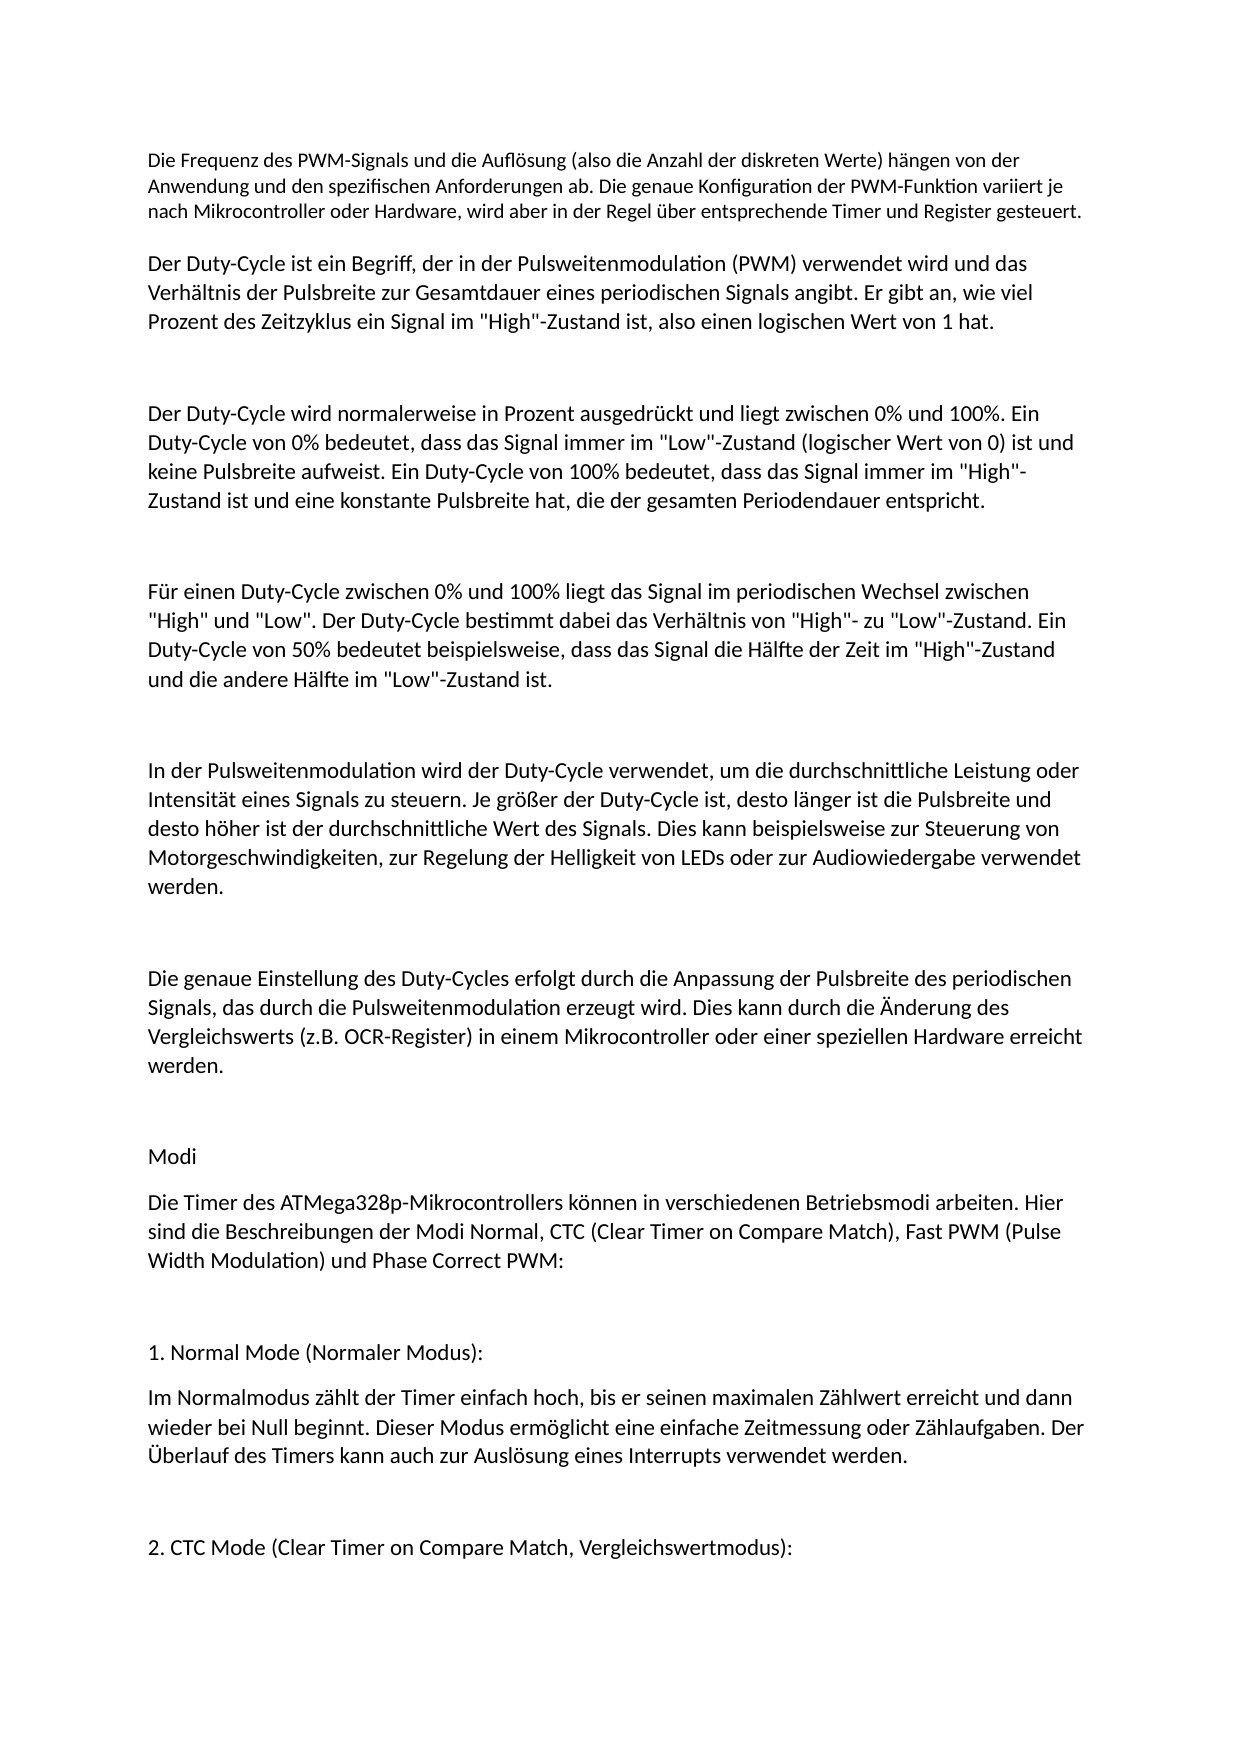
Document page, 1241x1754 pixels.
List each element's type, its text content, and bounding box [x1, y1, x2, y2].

text Im Normalmodus zählt der Timer einfach hoch, bis er seinen maximalen Zählwert erreicht und dann wieder bei Null beginnt. Dieser Modus ermöglicht eine einfache Zeitmessung oder Zählaufgaben. Der Überlauf des Timers kann auch zur Auslösung eines Interrupts verwendet werden. [148, 1383, 1093, 1470]
text Die Timer des ATMega328p-Mikrocontrollers können in verschiedenen Betriebsmodi arbeiten. Hier sind die Beschreibungen der Modi Normal, CTC (Clear Timer on Compare Match), Fast PWM (Pulse Width Modulation) und Phase Correct PWM: [148, 1188, 1093, 1274]
text In der Pulsweitenmodulation wird der Duty-Cycle verwendet, um die durchschnittliche Leistung oder Intensität eines Signals zu steuern. Je größer der Duty-Cycle ist, desto länger ist die Pulsbreite und desto höher ist der durchschnittliche Wert des Signals. Dies kann beispielsweise zur Steuerung von Motorgeschwindigkeiten, zur Regelung der Helligkeit von LEDs oder zur Audiowiedergabe verwendet werden. [148, 756, 1093, 900]
text Modi [148, 1142, 1093, 1171]
text Der Duty-Cycle wird normalerweise in Prozent ausgedrückt und liegt zwischen 0% und 100%. Ein Duty-Cycle von 0% bedeutet, dass das Signal immer im "Low"-Zustand (logischer Wert von 0) ist und keine Pulsbreite aufweist. Ein Duty-Cycle von 100% bedeutet, dass das Signal immer im "High"-Zustand ist und eine konstante Pulsbreite hat, die der gesamten Periodendauer entspricht. [148, 399, 1093, 514]
text Die Frequenz des PWM-Signals und die Auflösung (also die Anzahl der diskreten Werte) hängen von der Anwendung und den spezifischen Anforderungen ab. Die genaue Konfiguration der PWM-Funktion variiert je nach Mikrocontroller oder Hardware, wird aber in der Regel über entsprechende Timer und Register gesteuert. [148, 148, 1093, 224]
text Die genaue Einstellung des Duty-Cycles erfolgt durch die Anpassung der Pulsbreite des periodischen Signals, das durch die Pulsweitenmodulation erzeugt wird. Dies kann durch die Änderung des Vergleichswerts (z.B. OCR-Register) in einem Mikrocontroller oder einer speziellen Hardware erreicht werden. [148, 964, 1093, 1079]
text Für einen Duty-Cycle zwischen 0% und 100% liegt das Signal im periodischen Wechsel zwischen "High" und "Low". Der Duty-Cycle bestimmt dabei das Verhältnis von "High"- zu "Low"-Zustand. Ein Duty-Cycle von 50% bedeutet beispielsweise, dass das Signal die Hälfte der Zeit im "High"-Zustand und die andere Hälfte im "Low"-Zustand ist. [148, 577, 1093, 693]
text 2. CTC Mode (Clear Timer on Compare Match, Vergleichswertmodus): [148, 1533, 1093, 1561]
text Der Duty-Cycle ist ein Begriff, der in der Pulsweitenmodulation (PWM) verwendet wird und das Verhältnis der Pulsbreite zur Gesamtdauer eines periodischen Signals angibt. Er gibt an, wie viel Prozent des Zeitzyklus ein Signal im "High"-Zustand ist, also einen logischen Wert von 1 hat. [148, 249, 1093, 335]
text 1. Normal Mode (Normaler Modus): [148, 1338, 1093, 1366]
